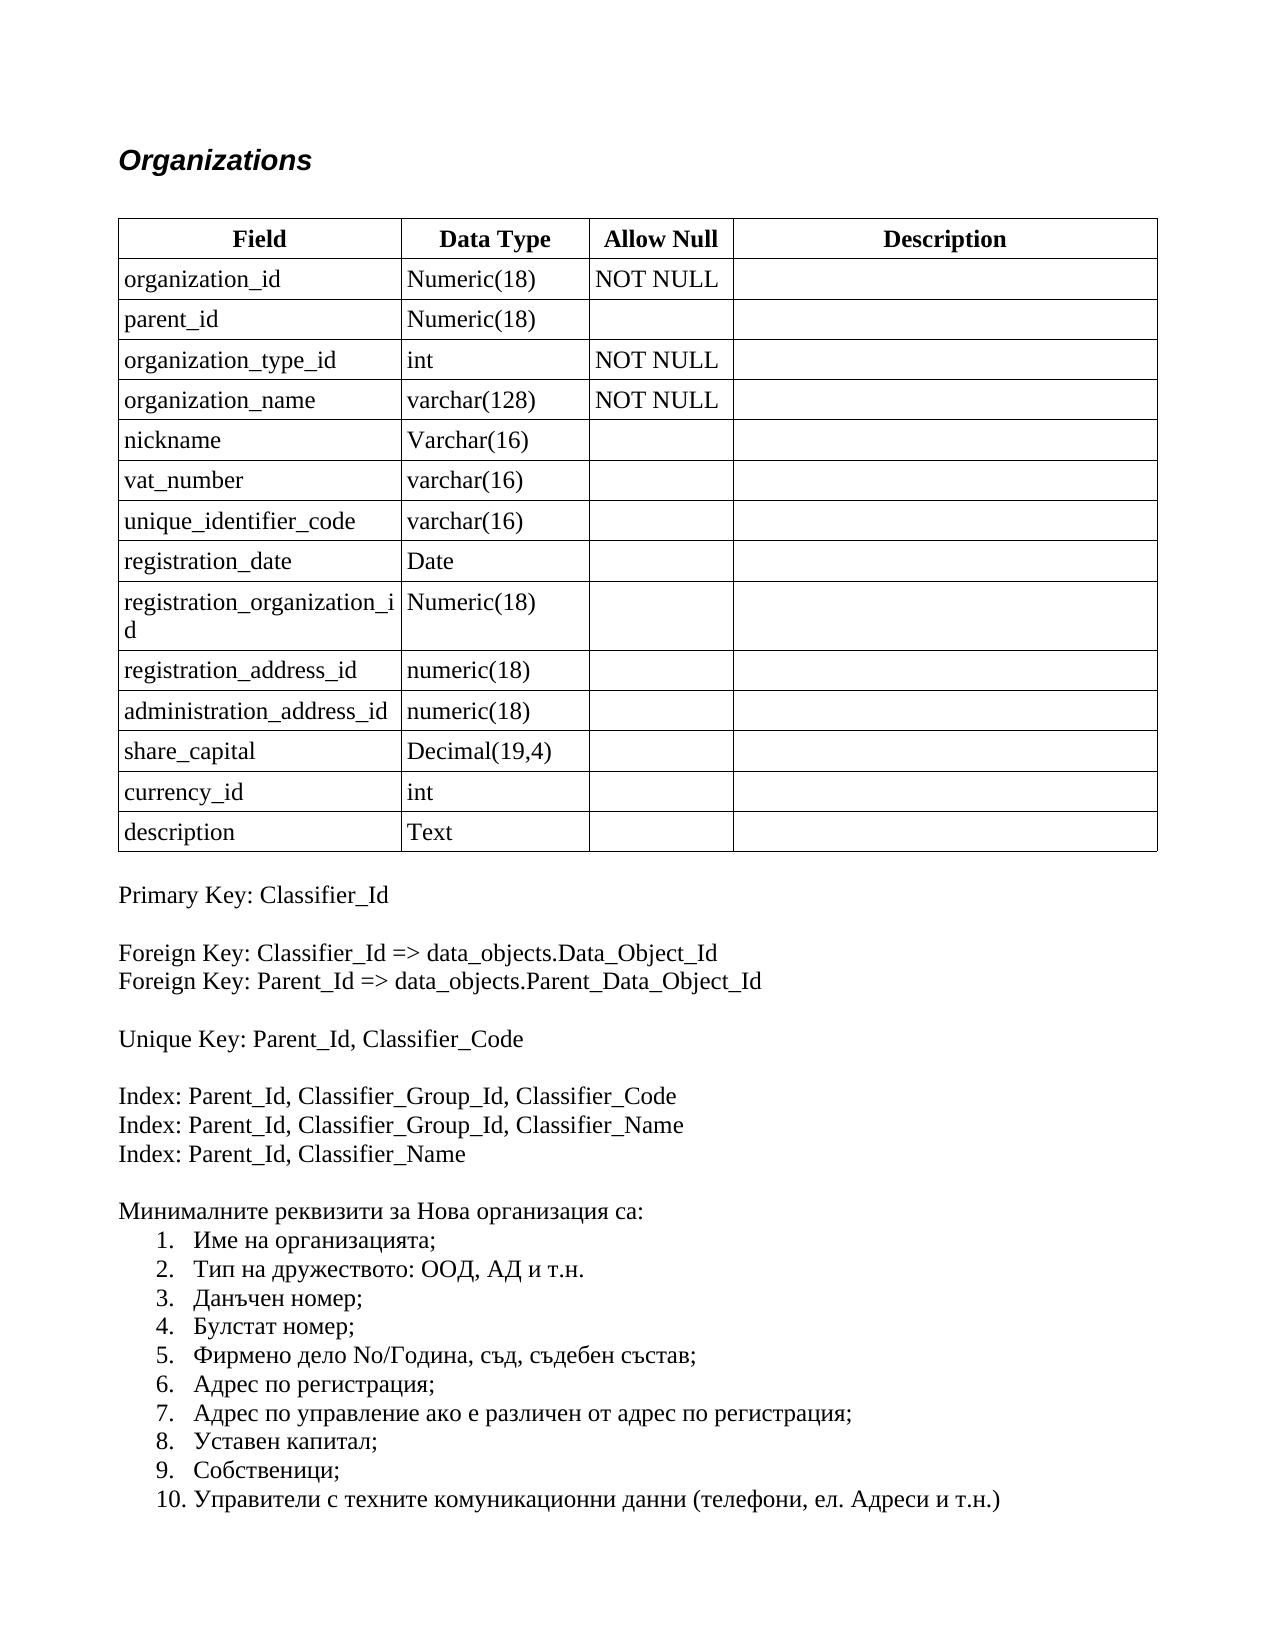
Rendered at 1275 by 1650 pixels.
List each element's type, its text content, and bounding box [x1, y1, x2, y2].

table_cell Text [402, 812, 589, 851]
table_header Allow Null [590, 219, 733, 258]
table_cell Numeric(18) [402, 259, 589, 299]
table_cell [734, 380, 1157, 419]
table_cell Date [402, 541, 589, 581]
table_cell vat_number [119, 461, 401, 500]
table_cell [590, 582, 733, 650]
text Index: Parent_Id, Classifier_Group_Id, Classifier_Code [118, 1081, 1157, 1110]
list Тип на дружеството: ООД, АД и т.н. [156, 1254, 1157, 1283]
table_cell [590, 420, 733, 460]
table_cell varchar(16) [402, 461, 589, 500]
text Foreign Key: Classifier_Id => data_objects.Data_Object_Id [118, 938, 1157, 966]
list Адрес по регистрация; [156, 1369, 1157, 1398]
table_cell NOT NULL [590, 340, 733, 379]
table_cell administration_address_id [119, 691, 401, 730]
table_cell [590, 691, 733, 730]
table_cell [590, 541, 733, 581]
table_cell registration_organization_id [119, 582, 401, 650]
table_cell [734, 420, 1157, 460]
list Уставен капитал; [156, 1426, 1157, 1455]
table_cell currency_id [119, 772, 401, 811]
text Минималните реквизити за Нова организация са: [118, 1196, 1157, 1225]
table_cell [590, 772, 733, 811]
table_cell int [402, 340, 589, 379]
table_cell Numeric(18) [402, 300, 589, 339]
table_cell [734, 582, 1157, 650]
table_header Data Type [402, 219, 589, 258]
table_cell [590, 461, 733, 500]
table_cell registration_date [119, 541, 401, 581]
table_cell numeric(18) [402, 691, 589, 730]
table_cell parent_id [119, 300, 401, 339]
list Фирмено дело No/Година, съд, съдебен състав; [156, 1340, 1157, 1369]
table_cell [734, 691, 1157, 730]
text Foreign Key: Parent_Id => data_objects.Parent_Data_Object_Id [118, 966, 1157, 995]
table_cell [590, 501, 733, 540]
table_cell [734, 772, 1157, 811]
text Index: Parent_Id, Classifier_Name [118, 1139, 1157, 1168]
table_cell varchar(128) [402, 380, 589, 419]
table_cell [734, 259, 1157, 299]
table_cell nickname [119, 420, 401, 460]
table_cell [590, 651, 733, 690]
table_header Field [119, 219, 401, 258]
table_cell unique_identifier_code [119, 501, 401, 540]
table_cell NOT NULL [590, 380, 733, 419]
list Адрес по управление ако е различен от адрес по регистрация; [156, 1398, 1157, 1426]
list Управители с техните комуникационни данни (телефони, ел. Адреси и т.н.) [156, 1484, 1157, 1513]
subtitle Organizations [118, 143, 1157, 177]
table_cell [734, 461, 1157, 500]
table_cell numeric(18) [402, 651, 589, 690]
table_cell int [402, 772, 589, 811]
table_cell organization_id [119, 259, 401, 299]
list Собственици; [156, 1455, 1157, 1484]
table_cell [590, 812, 733, 851]
table_cell NOT NULL [590, 259, 733, 299]
table_header Description [734, 219, 1157, 258]
table_cell [734, 651, 1157, 690]
table_cell [734, 300, 1157, 339]
table_cell [590, 300, 733, 339]
table_cell Varchar(16) [402, 420, 589, 460]
table_cell [734, 501, 1157, 540]
table_cell registration_address_id [119, 651, 401, 690]
table_cell Decimal(19,4) [402, 731, 589, 771]
table_cell share_capital [119, 731, 401, 771]
list Данъчен номер; [156, 1283, 1157, 1311]
table_cell [734, 541, 1157, 581]
text Unique Key: Parent_Id, Classifier_Code [118, 1024, 1157, 1053]
table_cell [590, 731, 733, 771]
table_cell organization_name [119, 380, 401, 419]
table_cell [734, 731, 1157, 771]
text Index: Parent_Id, Classifier_Group_Id, Classifier_Name [118, 1110, 1157, 1139]
table_cell varchar(16) [402, 501, 589, 540]
table_cell Numeric(18) [402, 582, 589, 650]
text Primary Key: Classifier_Id [118, 880, 1157, 909]
list Булстат номер; [156, 1311, 1157, 1340]
table_cell description [119, 812, 401, 851]
table_cell organization_type_id [119, 340, 401, 379]
list Име на организацията; [156, 1225, 1157, 1254]
table_cell [734, 812, 1157, 851]
table_cell [734, 340, 1157, 379]
